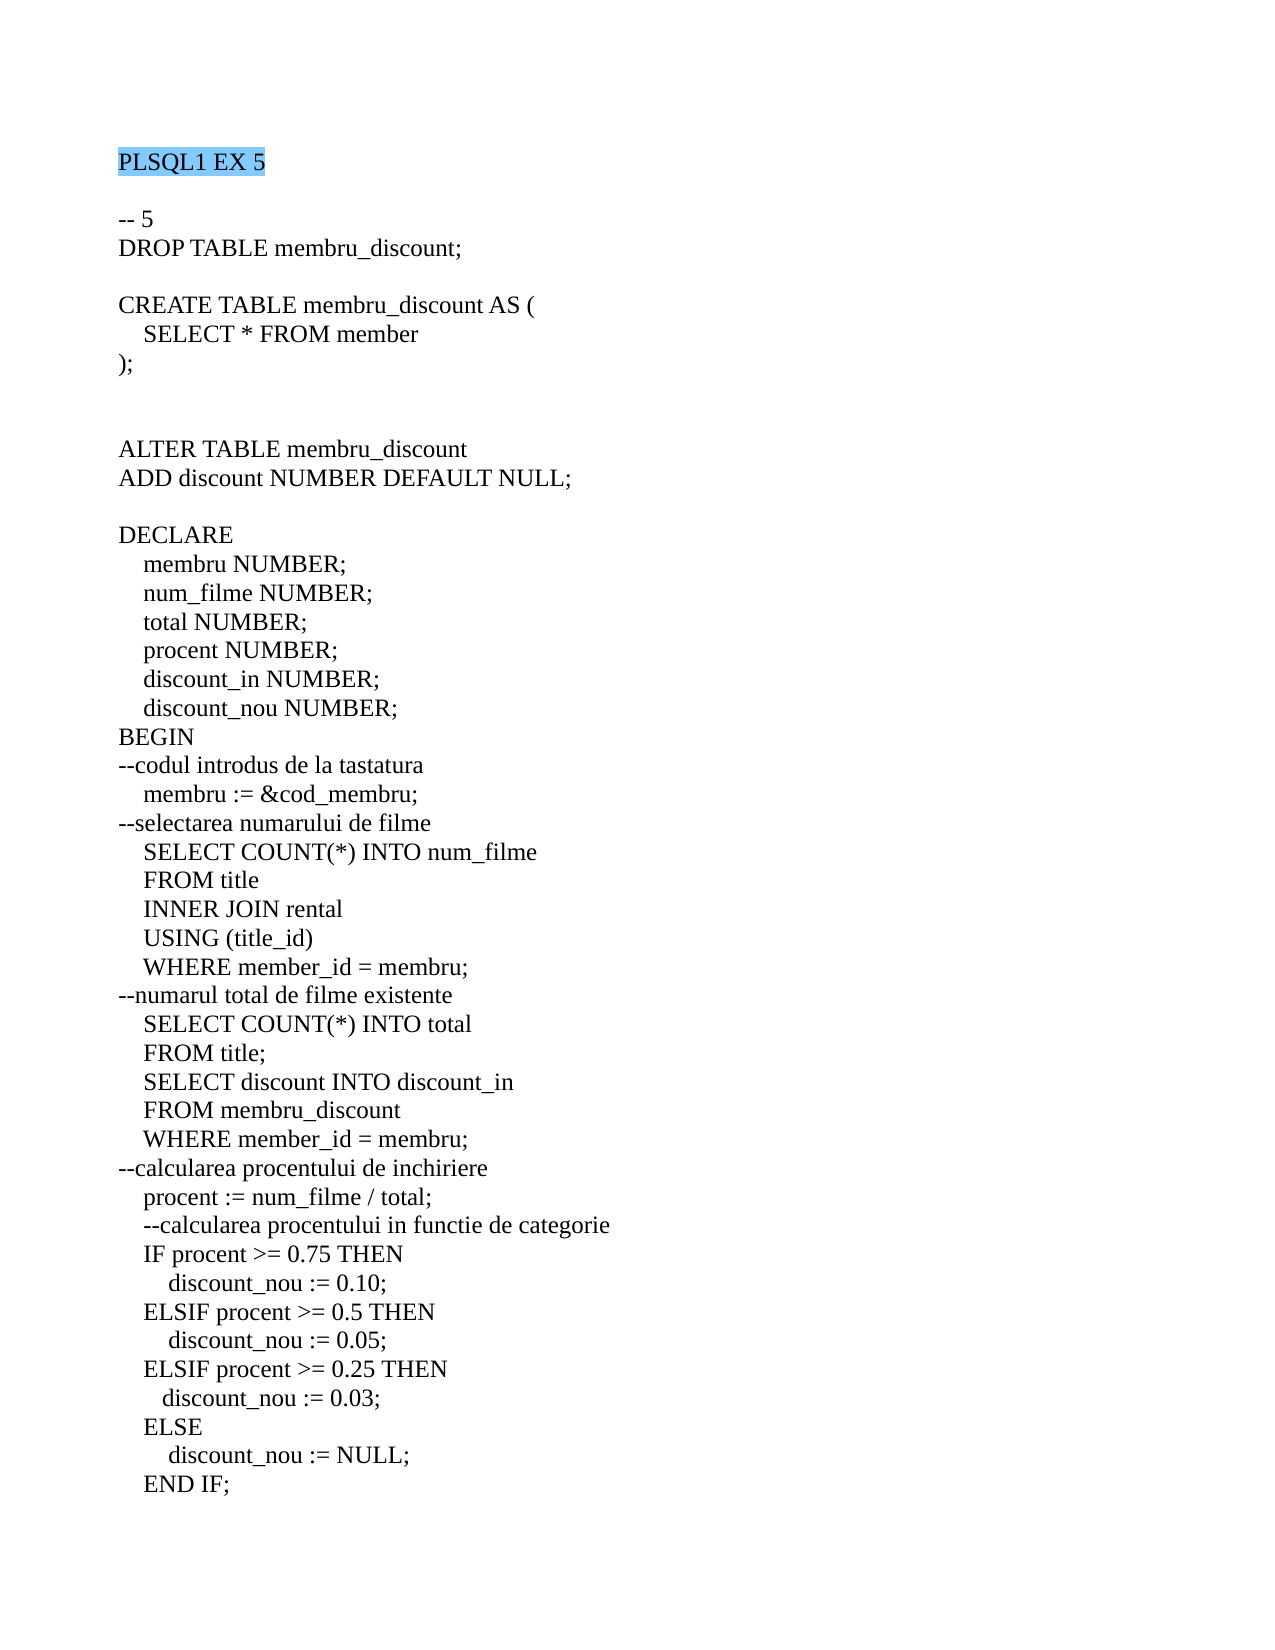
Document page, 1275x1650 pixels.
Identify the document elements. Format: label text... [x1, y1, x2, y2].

text ADD discount NUMBER DEFAULT NULL; [118, 463, 1157, 492]
text discount_nou := 0.03; [118, 1383, 1157, 1412]
text SELECT discount INTO discount_in [118, 1067, 1157, 1096]
text SELECT * FROM member [118, 319, 1157, 348]
text DROP TABLE membru_discount; [118, 233, 1157, 262]
text BEGIN [118, 722, 1157, 751]
text procent := num_filme / total; [118, 1182, 1157, 1211]
text --numarul total de filme existente [118, 981, 1157, 1009]
text ELSE [118, 1412, 1157, 1441]
text SELECT COUNT(*) INTO num_filme [118, 837, 1157, 866]
text INNER JOIN rental [118, 894, 1157, 923]
text USING (title_id) [118, 923, 1157, 952]
text CREATE TABLE membru_discount AS ( [118, 291, 1157, 319]
text -- 5 [118, 204, 1157, 233]
text discount_in NUMBER; [118, 664, 1157, 693]
text --codul introdus de la tastatura [118, 751, 1157, 779]
text ELSIF procent >= 0.5 THEN [118, 1297, 1157, 1326]
text ELSIF procent >= 0.25 THEN [118, 1354, 1157, 1383]
text WHERE member_id = membru; [118, 1124, 1157, 1153]
text FROM membru_discount [118, 1096, 1157, 1124]
text ALTER TABLE membru_discount [118, 434, 1157, 463]
text SELECT COUNT(*) INTO total [118, 1009, 1157, 1038]
text FROM title [118, 866, 1157, 894]
text DECLARE [118, 521, 1157, 549]
text FROM title; [118, 1038, 1157, 1067]
text discount_nou := 0.05; [118, 1326, 1157, 1354]
text --calcularea procentului de inchiriere [118, 1153, 1157, 1182]
text IF procent >= 0.75 THEN [118, 1239, 1157, 1268]
text procent NUMBER; [118, 636, 1157, 664]
text --selectarea numarului de filme [118, 808, 1157, 837]
text PLSQL1 EX 5 [118, 147, 1157, 176]
text ); [118, 348, 1157, 377]
text membru := &cod_membru; [118, 779, 1157, 808]
text END IF; [118, 1469, 1157, 1498]
text WHERE member_id = membru; [118, 952, 1157, 981]
text discount_nou NUMBER; [118, 693, 1157, 722]
text --calcularea procentului in functie de categorie [118, 1211, 1157, 1239]
text discount_nou := NULL; [118, 1441, 1157, 1469]
text total NUMBER; [118, 607, 1157, 636]
text num_filme NUMBER; [118, 578, 1157, 607]
text membru NUMBER; [118, 549, 1157, 578]
text discount_nou := 0.10; [118, 1268, 1157, 1297]
